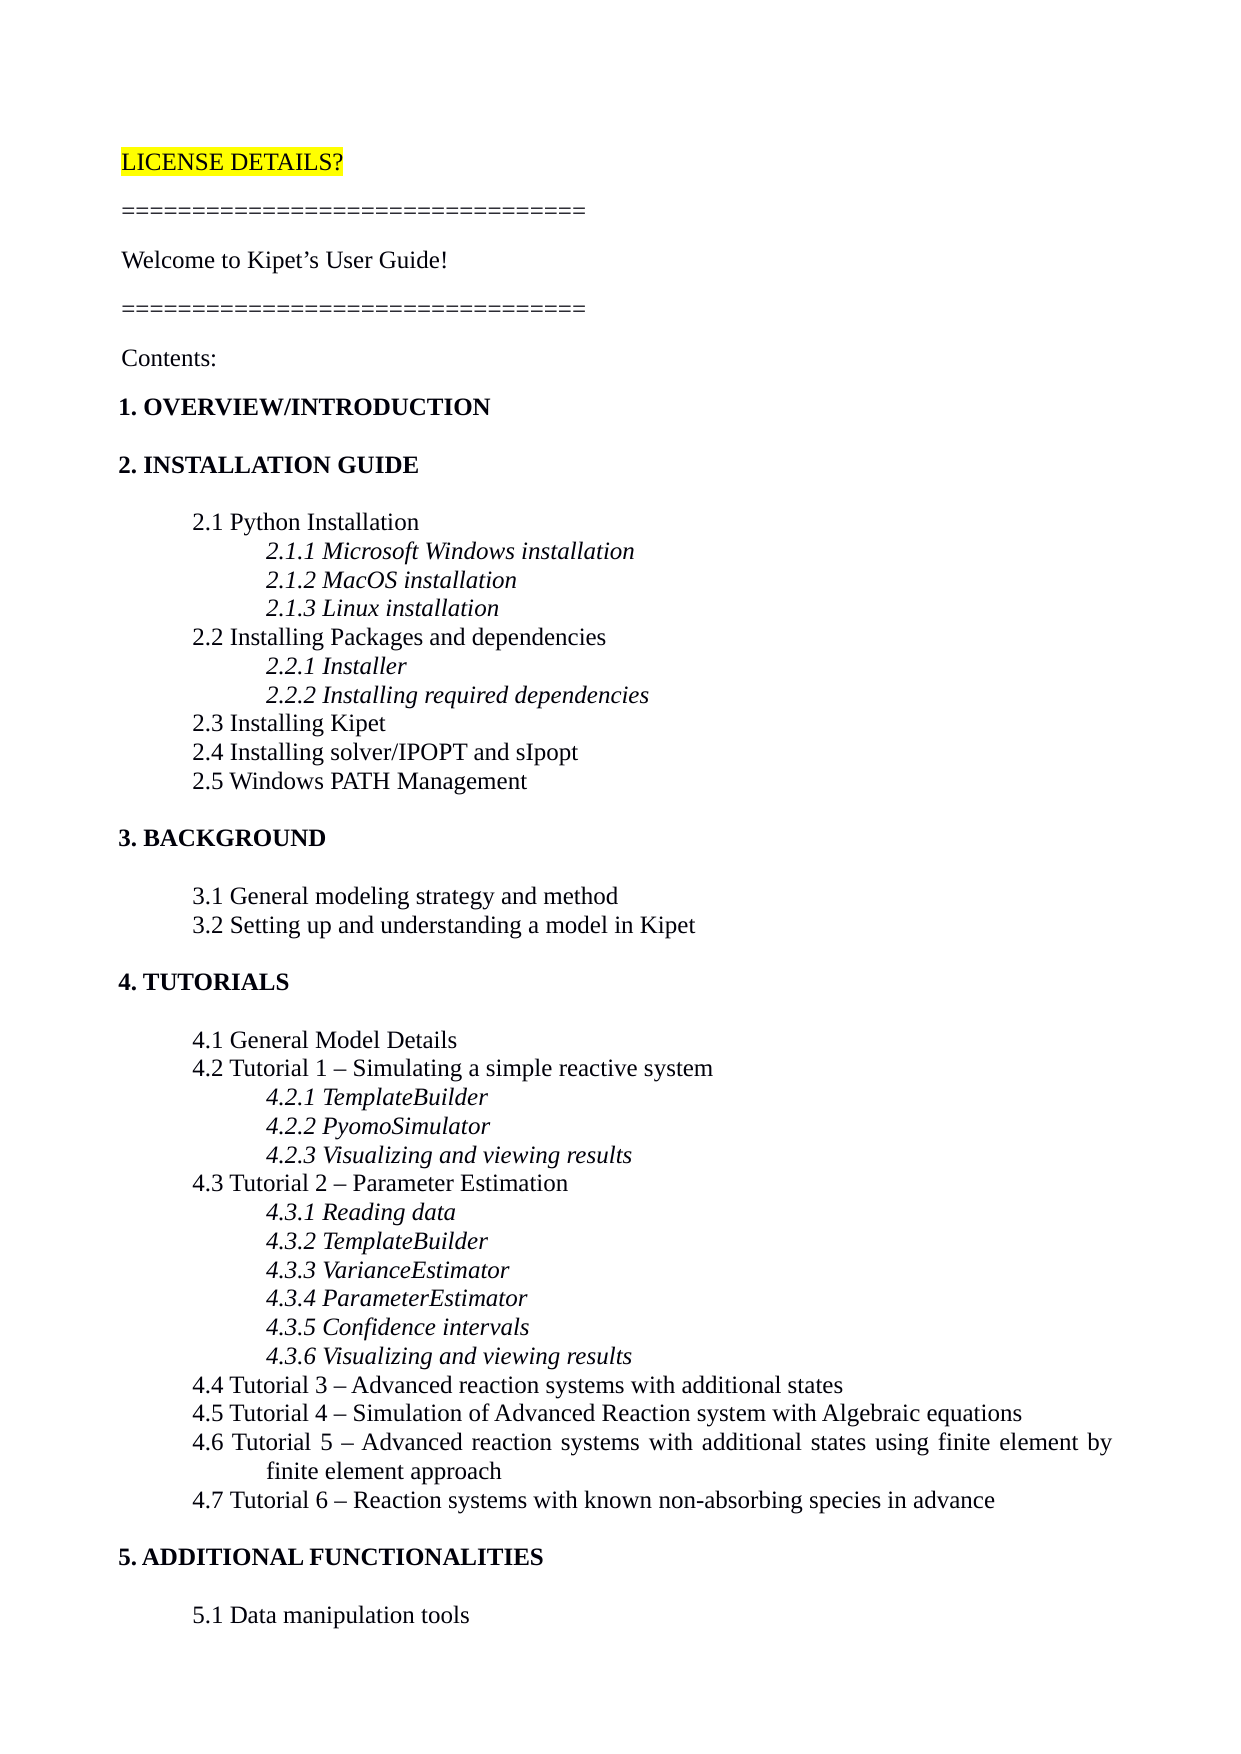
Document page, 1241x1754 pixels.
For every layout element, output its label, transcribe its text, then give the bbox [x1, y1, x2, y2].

text 2.5 Windows PATH Management [118, 766, 1122, 795]
text 4.3.3 VarianceEstimator [118, 1255, 1122, 1283]
text 3. BACKGROUND [118, 823, 1122, 852]
text 2.2.2 Installing required dependencies [118, 680, 1122, 708]
text 4.3.4 ParameterEstimator [118, 1283, 1122, 1312]
text 4.3.6 Visualizing and viewing results [118, 1341, 1122, 1370]
text 2.2 Installing Packages and dependencies [118, 622, 1122, 651]
text 4.1 General Model Details [118, 1025, 1122, 1053]
text 4.5 Tutorial 4 – Simulation of Advanced Reaction system with Algebraic equations [118, 1398, 1122, 1427]
text Contents: [121, 343, 1122, 372]
text 4.2.3 Visualizing and viewing results [118, 1140, 1122, 1168]
text 4.2.1 TemplateBuilder [118, 1082, 1122, 1111]
text 4.7 Tutorial 6 – Reaction systems with known non-absorbing species in advance [118, 1485, 1122, 1513]
text 4.3.5 Confidence intervals [118, 1312, 1122, 1341]
text 4.6 Tutorial 5 – Advanced reaction systems with additional states using finite element by finite element approach [118, 1427, 1122, 1485]
text 2.1.2 MacOS installation [118, 565, 1122, 593]
text 1. OVERVIEW/INTRODUCTION [118, 392, 1122, 421]
text 4.2 Tutorial 1 – Simulating a simple reactive system [118, 1053, 1122, 1082]
text 2.2.1 Installer [118, 651, 1122, 680]
text 3.2 Setting up and understanding a model in Kipet [118, 910, 1122, 938]
text ================================= [121, 294, 1122, 323]
text 4.3 Tutorial 2 – Parameter Estimation [118, 1168, 1122, 1197]
text 5. ADDITIONAL FUNCTIONALITIES [118, 1542, 1122, 1571]
text 4. TUTORIALS [118, 967, 1122, 996]
text Welcome to Kipet’s User Guide! [121, 245, 1122, 274]
text 2.1 Python Installation [118, 507, 1122, 536]
text 4.4 Tutorial 3 – Advanced reaction systems with additional states [118, 1370, 1122, 1398]
text LICENSE DETAILS? [121, 147, 1122, 176]
text 2. INSTALLATION GUIDE [118, 450, 1122, 478]
text 2.3 Installing Kipet [118, 708, 1122, 737]
text 2.1.3 Linux installation [118, 593, 1122, 622]
text 4.3.1 Reading data [118, 1197, 1122, 1226]
text 4.3.2 TemplateBuilder [118, 1226, 1122, 1255]
text 2.1.1 Microsoft Windows installation [118, 536, 1122, 565]
text ================================= [121, 196, 1122, 225]
text 3.1 General modeling strategy and method [118, 881, 1122, 910]
text 2.4 Installing solver/IPOPT and sIpopt [118, 737, 1122, 766]
text 5.1 Data manipulation tools [118, 1600, 1122, 1628]
text 4.2.2 PyomoSimulator [118, 1111, 1122, 1140]
